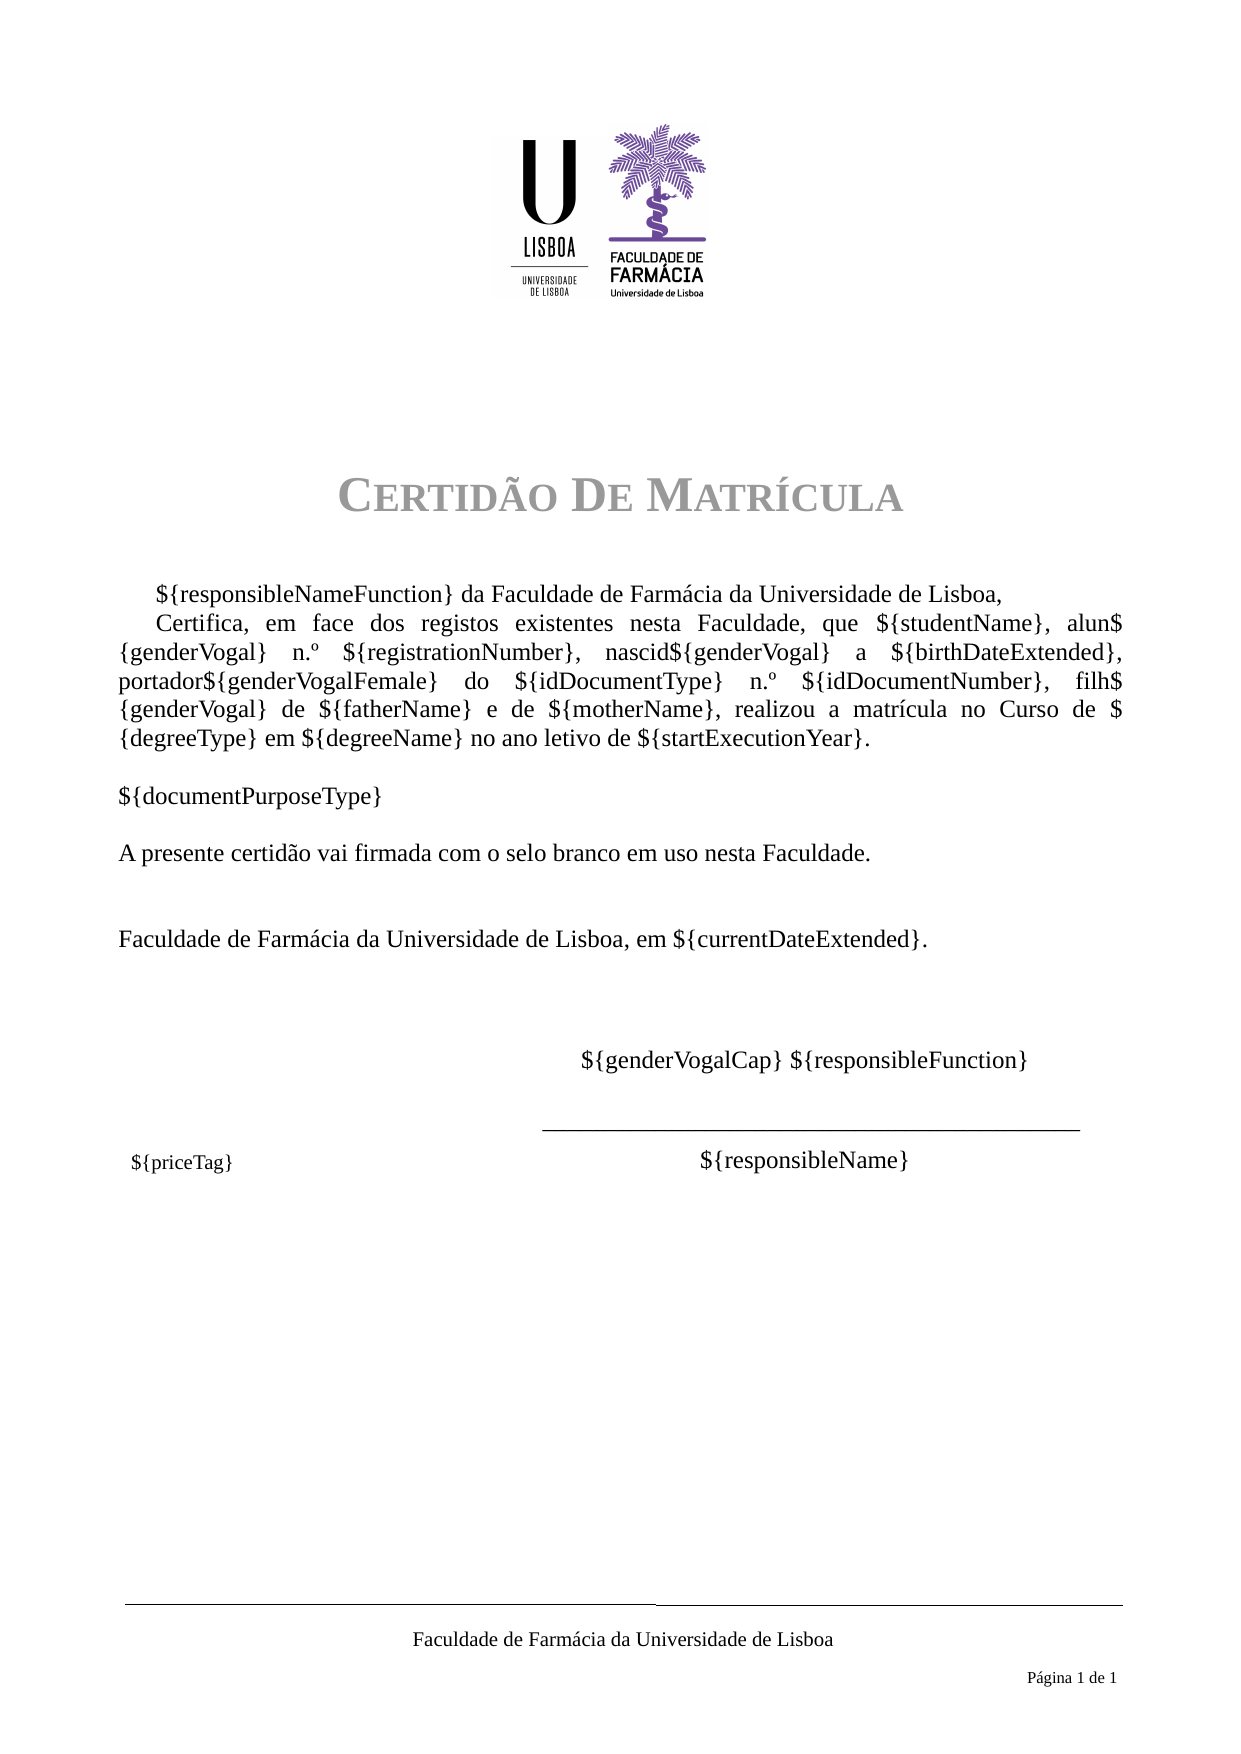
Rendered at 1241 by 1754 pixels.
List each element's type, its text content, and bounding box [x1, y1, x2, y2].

text Certidão De Matrícula [118, 464, 1122, 522]
text Certifica, em face dos registos existentes nesta Faculdade, que ${studentName}, alun${genderVogal} n.º ${registrationNumber}, nascid${genderVogal} a ${birthDateExtended}, portador${genderVogalFemale} do ${idDocumentType} n.º ${idDocumentNumber}, filh${genderVogal} de ${fatherName} e de ${motherName}, realizou a matrícula no Curso de ${degreeType} em ${degreeName} no ano letivo de ${startExecutionYear}. [118, 608, 1122, 752]
text ${documentPurposeType} [118, 781, 1122, 809]
picture [492, 122, 709, 299]
table_cell ${responsibleName} [500, 1140, 1110, 1180]
table_header ${genderVogalCap} ${responsibleFunction} [125, 1040, 1110, 1080]
text Faculdade de Farmácia da Universidade de Lisboa, em ${currentDateExtended}. [118, 924, 1122, 953]
table_cell ${priceTag} [125, 1080, 500, 1180]
text ${responsibleNameFunction} da Faculdade de Farmácia da Universidade de Lisboa, [118, 579, 1122, 608]
text A presente certidão vai firmada com o selo branco em uso nesta Faculdade. [118, 838, 1122, 867]
table_cell ___________________________________________ [500, 1080, 1110, 1139]
